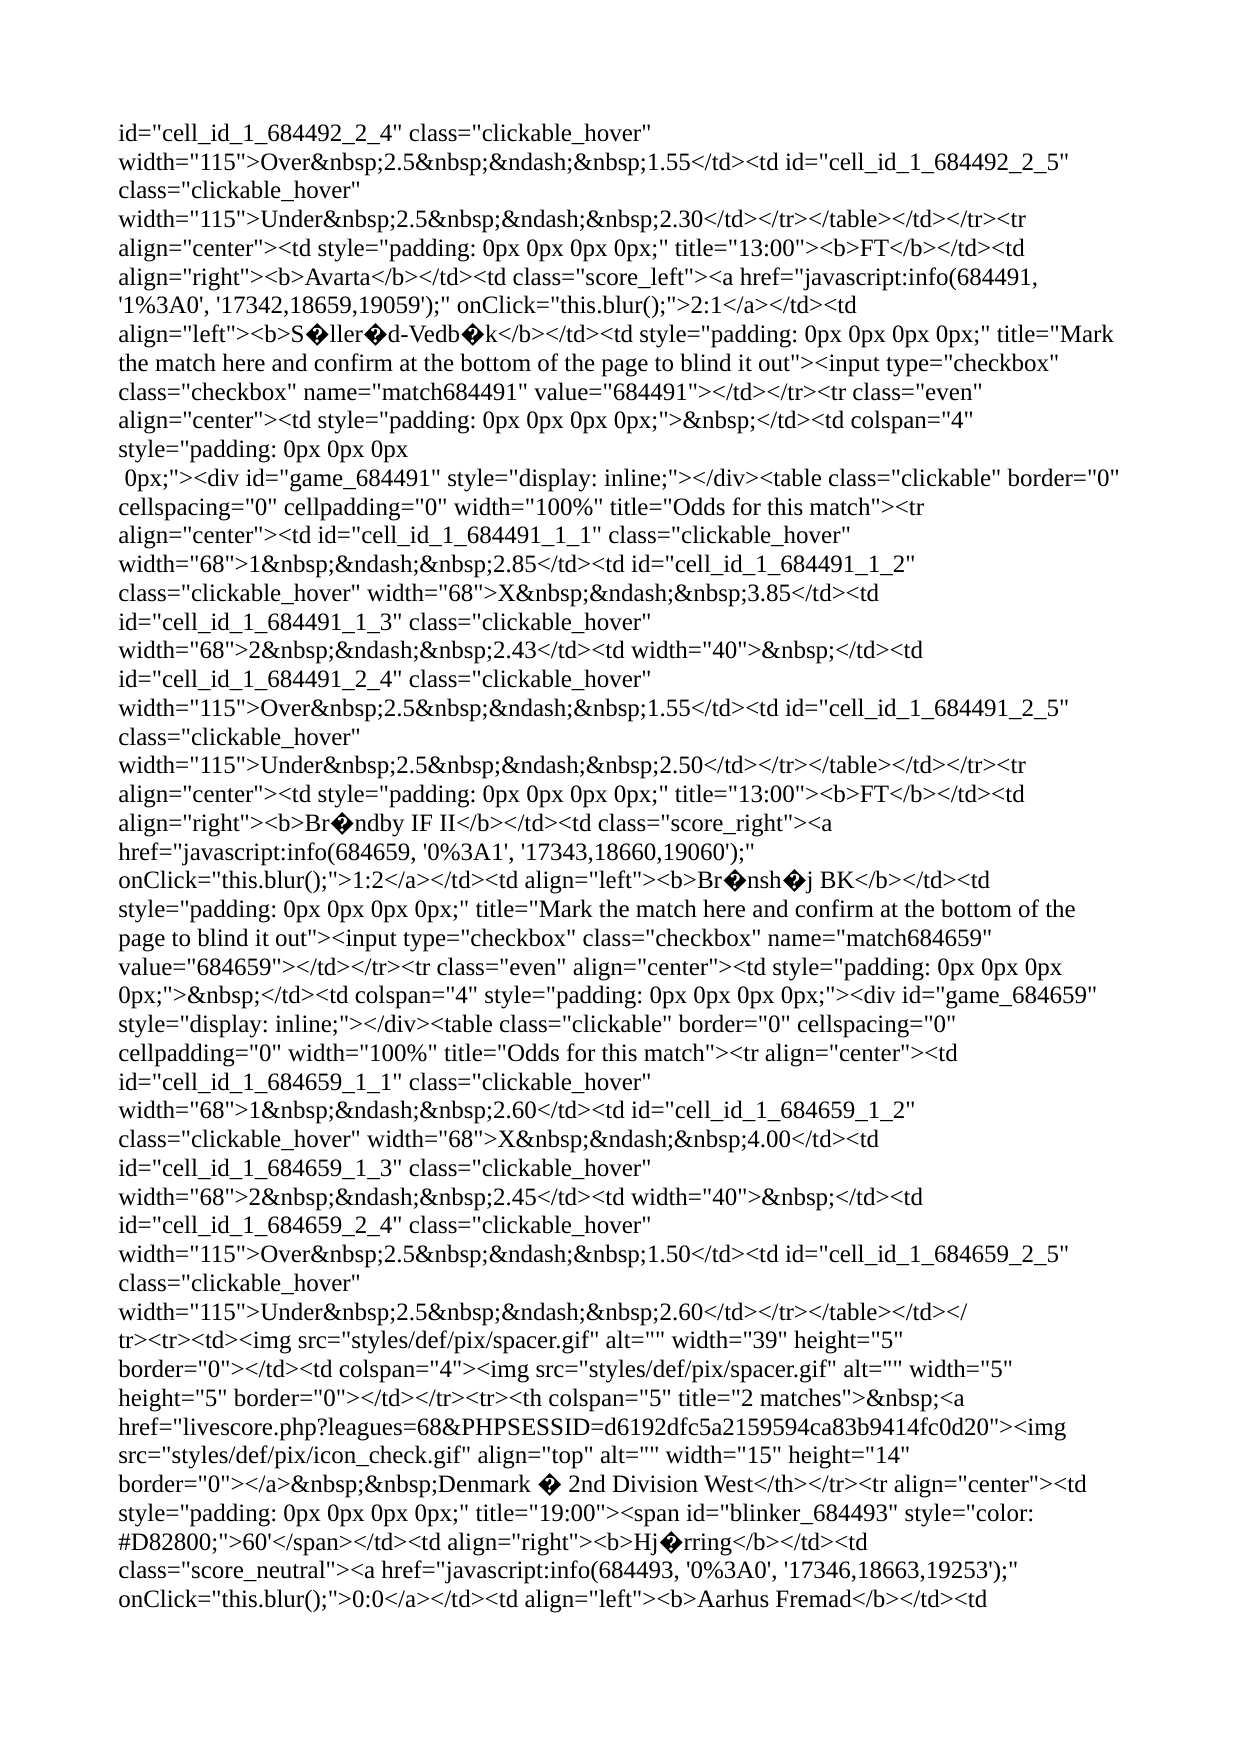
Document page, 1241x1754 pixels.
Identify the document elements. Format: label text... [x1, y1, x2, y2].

text id="cell_id_1_684492_2_4" class="clickable_hover" width="115">Over&nbsp;2.5&nbsp;&ndash;&nbsp;1.55</td><td id="cell_id_1_684492_2_5" class="clickable_hover" width="115">Under&nbsp;2.5&nbsp;&ndash;&nbsp;2.30</td></tr></table></td></tr><tr align="center"><td style="padding: 0px 0px 0px 0px;" title="13:00"><b>FT</b></td><td align="right"><b>Avarta</b></td><td class="score_left"><a href="javascript:info(684491, '1%3A0', '17342,18659,19059');" onClick="this.blur();">2:1</a></td><td align="left"><b>S�ller�d-Vedb�k</b></td><td style="padding: 0px 0px 0px 0px;" title="Mark the match here and confirm at the bottom of the page to blind it out"><input type="checkbox" class="checkbox" name="match684491" value="684491"></td></tr><tr class="even" align="center"><td style="padding: 0px 0px 0px 0px;">&nbsp;</td><td colspan="4" style="padding: 0px 0px 0px [118, 118, 1122, 463]
text 0px;"><div id="game_684491" style="display: inline;"></div><table class="clickable" border="0" cellspacing="0" cellpadding="0" width="100%" title="Odds for this match"><tr align="center"><td id="cell_id_1_684491_1_1" class="clickable_hover" width="68">1&nbsp;&ndash;&nbsp;2.85</td><td id="cell_id_1_684491_1_2" class="clickable_hover" width="68">X&nbsp;&ndash;&nbsp;3.85</td><td id="cell_id_1_684491_1_3" class="clickable_hover" width="68">2&nbsp;&ndash;&nbsp;2.43</td><td width="40">&nbsp;</td><td id="cell_id_1_684491_2_4" class="clickable_hover" width="115">Over&nbsp;2.5&nbsp;&ndash;&nbsp;1.55</td><td id="cell_id_1_684491_2_5" class="clickable_hover" width="115">Under&nbsp;2.5&nbsp;&ndash;&nbsp;2.50</td></tr></table></td></tr><tr align="center"><td style="padding: 0px 0px 0px 0px;" title="13:00"><b>FT</b></td><td align="right"><b>Br�ndby IF II</b></td><td class="score_right"><a href="javascript:info(684659, '0%3A1', '17343,18660,19060');" onClick="this.blur();">1:2</a></td><td align="left"><b>Br�nsh�j BK</b></td><td style="padding: 0px 0px 0px 0px;" title="Mark the match here and confirm at the bottom of the page to blind it out"><input type="checkbox" class="checkbox" name="match684659" value="684659"></td></tr><tr class="even" align="center"><td style="padding: 0px 0px 0px 0px;">&nbsp;</td><td colspan="4" style="padding: 0px 0px 0px 0px;"><div id="game_684659" style="display: inline;"></div><table class="clickable" border="0" cellspacing="0" cellpadding="0" width="100%" title="Odds for this match"><tr align="center"><td id="cell_id_1_684659_1_1" class="clickable_hover" width="68">1&nbsp;&ndash;&nbsp;2.60</td><td id="cell_id_1_684659_1_2" class="clickable_hover" width="68">X&nbsp;&ndash;&nbsp;4.00</td><td id="cell_id_1_684659_1_3" class="clickable_hover" width="68">2&nbsp;&ndash;&nbsp;2.45</td><td width="40">&nbsp;</td><td id="cell_id_1_684659_2_4" class="clickable_hover" width="115">Over&nbsp;2.5&nbsp;&ndash;&nbsp;1.50</td><td id="cell_id_1_684659_2_5" class="clickable_hover" width="115">Under&nbsp;2.5&nbsp;&ndash;&nbsp;2.60</td></tr></table></td></tr><tr><td><img src="styles/def/pix/spacer.gif" alt="" width="39" height="5" border="0"></td><td colspan="4"><img src="styles/def/pix/spacer.gif" alt="" width="5" height="5" border="0"></td></tr><tr><th colspan="5" title="2 matches">&nbsp;<a href="livescore.php?leagues=68&PHPSESSID=d6192dfc5a2159594ca83b9414fc0d20"><img src="styles/def/pix/icon_check.gif" align="top" alt="" width="15" height="14" border="0"></a>&nbsp;&nbsp;Denmark � 2nd Division West</th></tr><tr align="center"><td style="padding: 0px 0px 0px 0px;" title="19:00"><span id="blinker_684493" style="color: #D82800;">60'</span></td><td align="right"><b>Hj�rring</b></td><td class="score_neutral"><a href="javascript:info(684493, '0%3A0', '17346,18663,19253');" onClick="this.blur();">0:0</a></td><td align="left"><b>Aarhus Fremad</b></td><td [118, 463, 1122, 1613]
